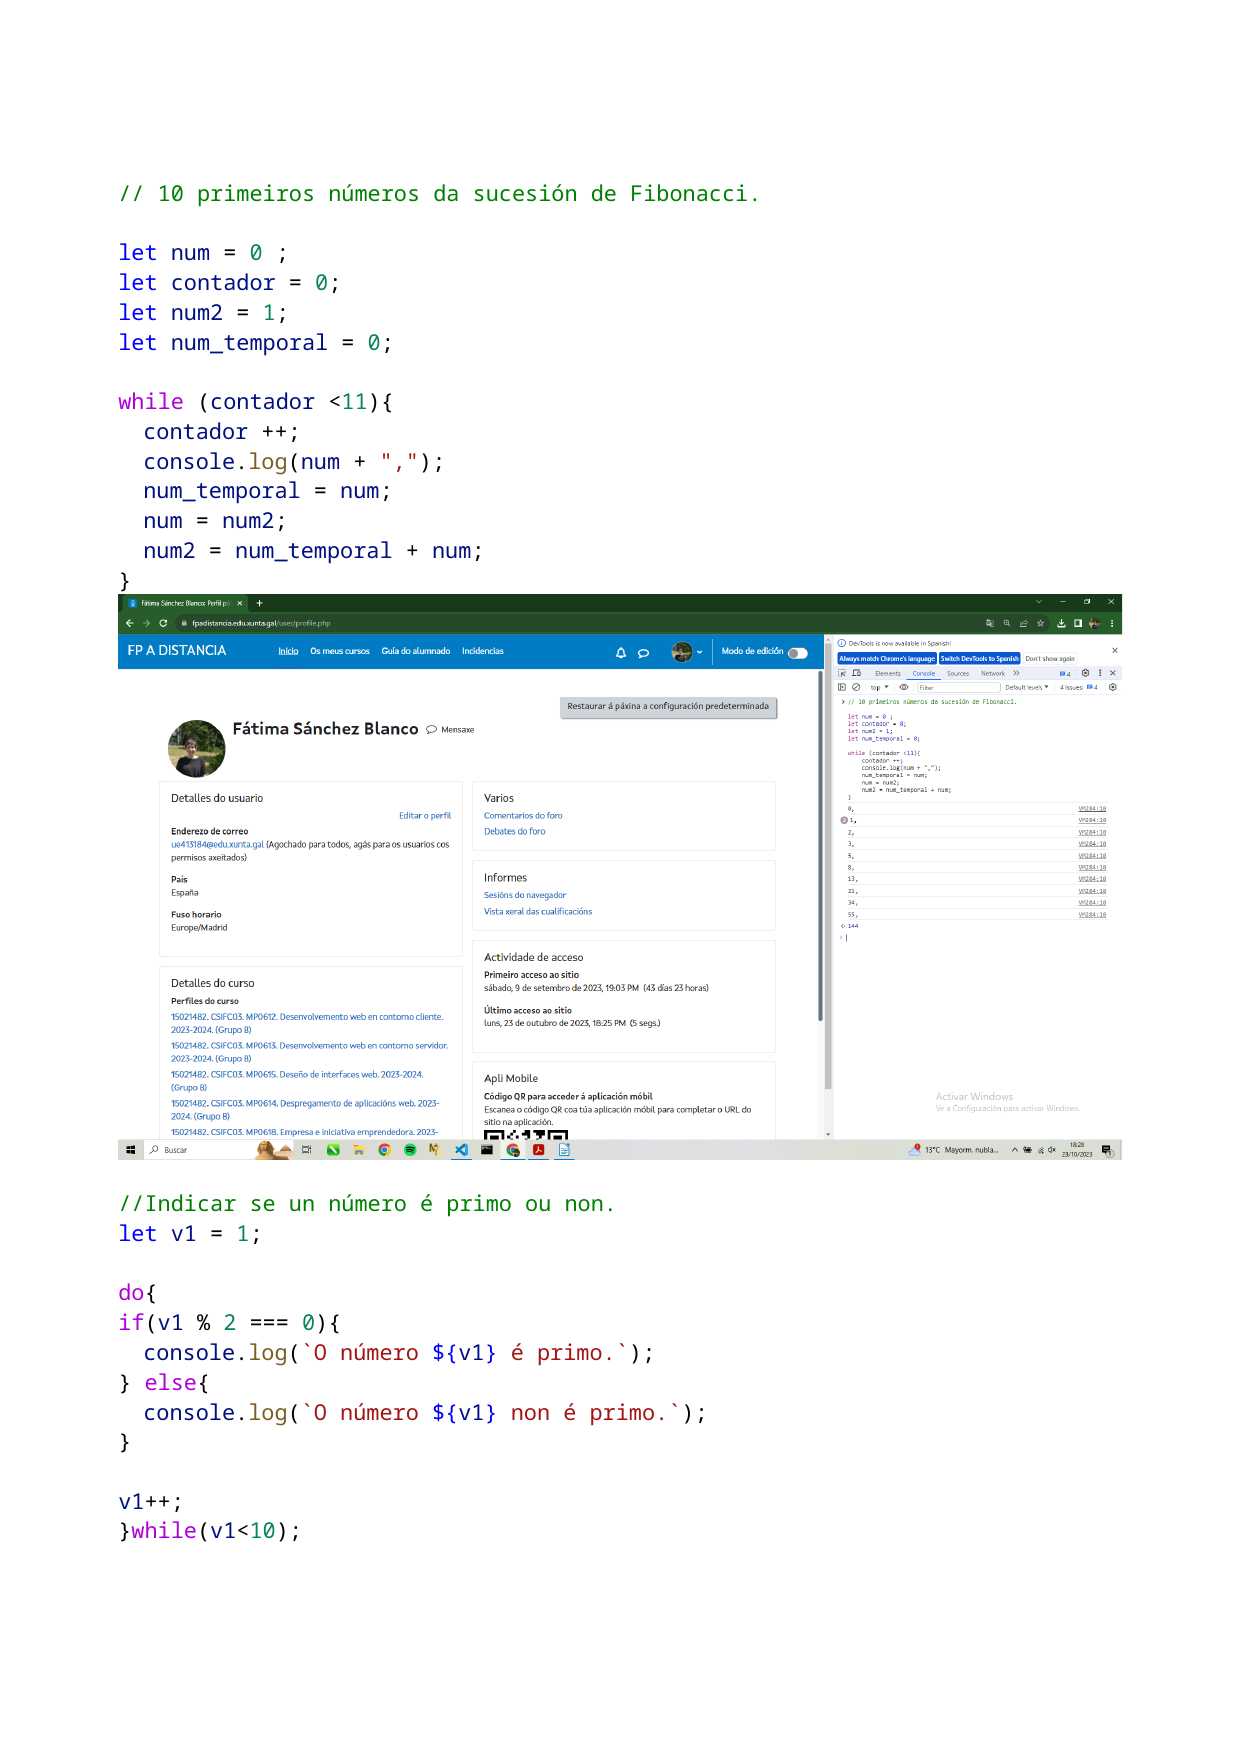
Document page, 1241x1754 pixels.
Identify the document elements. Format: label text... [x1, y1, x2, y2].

text console.log(`O número ${v1} non é primo.`); [118, 1396, 1122, 1426]
picture [118, 594, 1123, 1160]
text //Indicar se un número é primo ou non. [118, 1188, 1122, 1218]
text // 10 primeiros números da sucesión de Fibonacci. [118, 178, 1122, 207]
text console.log(num + ","); [118, 446, 1122, 475]
text let contador = 0; [118, 267, 1122, 297]
text num2 = num_temporal + num; [118, 535, 1122, 565]
text let v1 = 1; [118, 1218, 1122, 1248]
text num = num2; [118, 505, 1122, 535]
text do{ [118, 1277, 1122, 1307]
text let num_temporal = 0; [118, 327, 1122, 356]
text let num2 = 1; [118, 297, 1122, 327]
text if(v1 % 2 === 0){ [118, 1307, 1122, 1337]
text } [118, 1426, 1122, 1456]
text } [118, 565, 1122, 594]
text contador ++; [118, 416, 1122, 446]
text }while(v1<10); [118, 1516, 1122, 1545]
text v1++; [118, 1486, 1122, 1516]
text while (contador <11){ [118, 386, 1122, 416]
text console.log(`O número ${v1} é primo.`); [118, 1337, 1122, 1367]
text let num = 0 ; [118, 237, 1122, 267]
text num_temporal = num; [118, 475, 1122, 505]
text } else{ [118, 1367, 1122, 1396]
